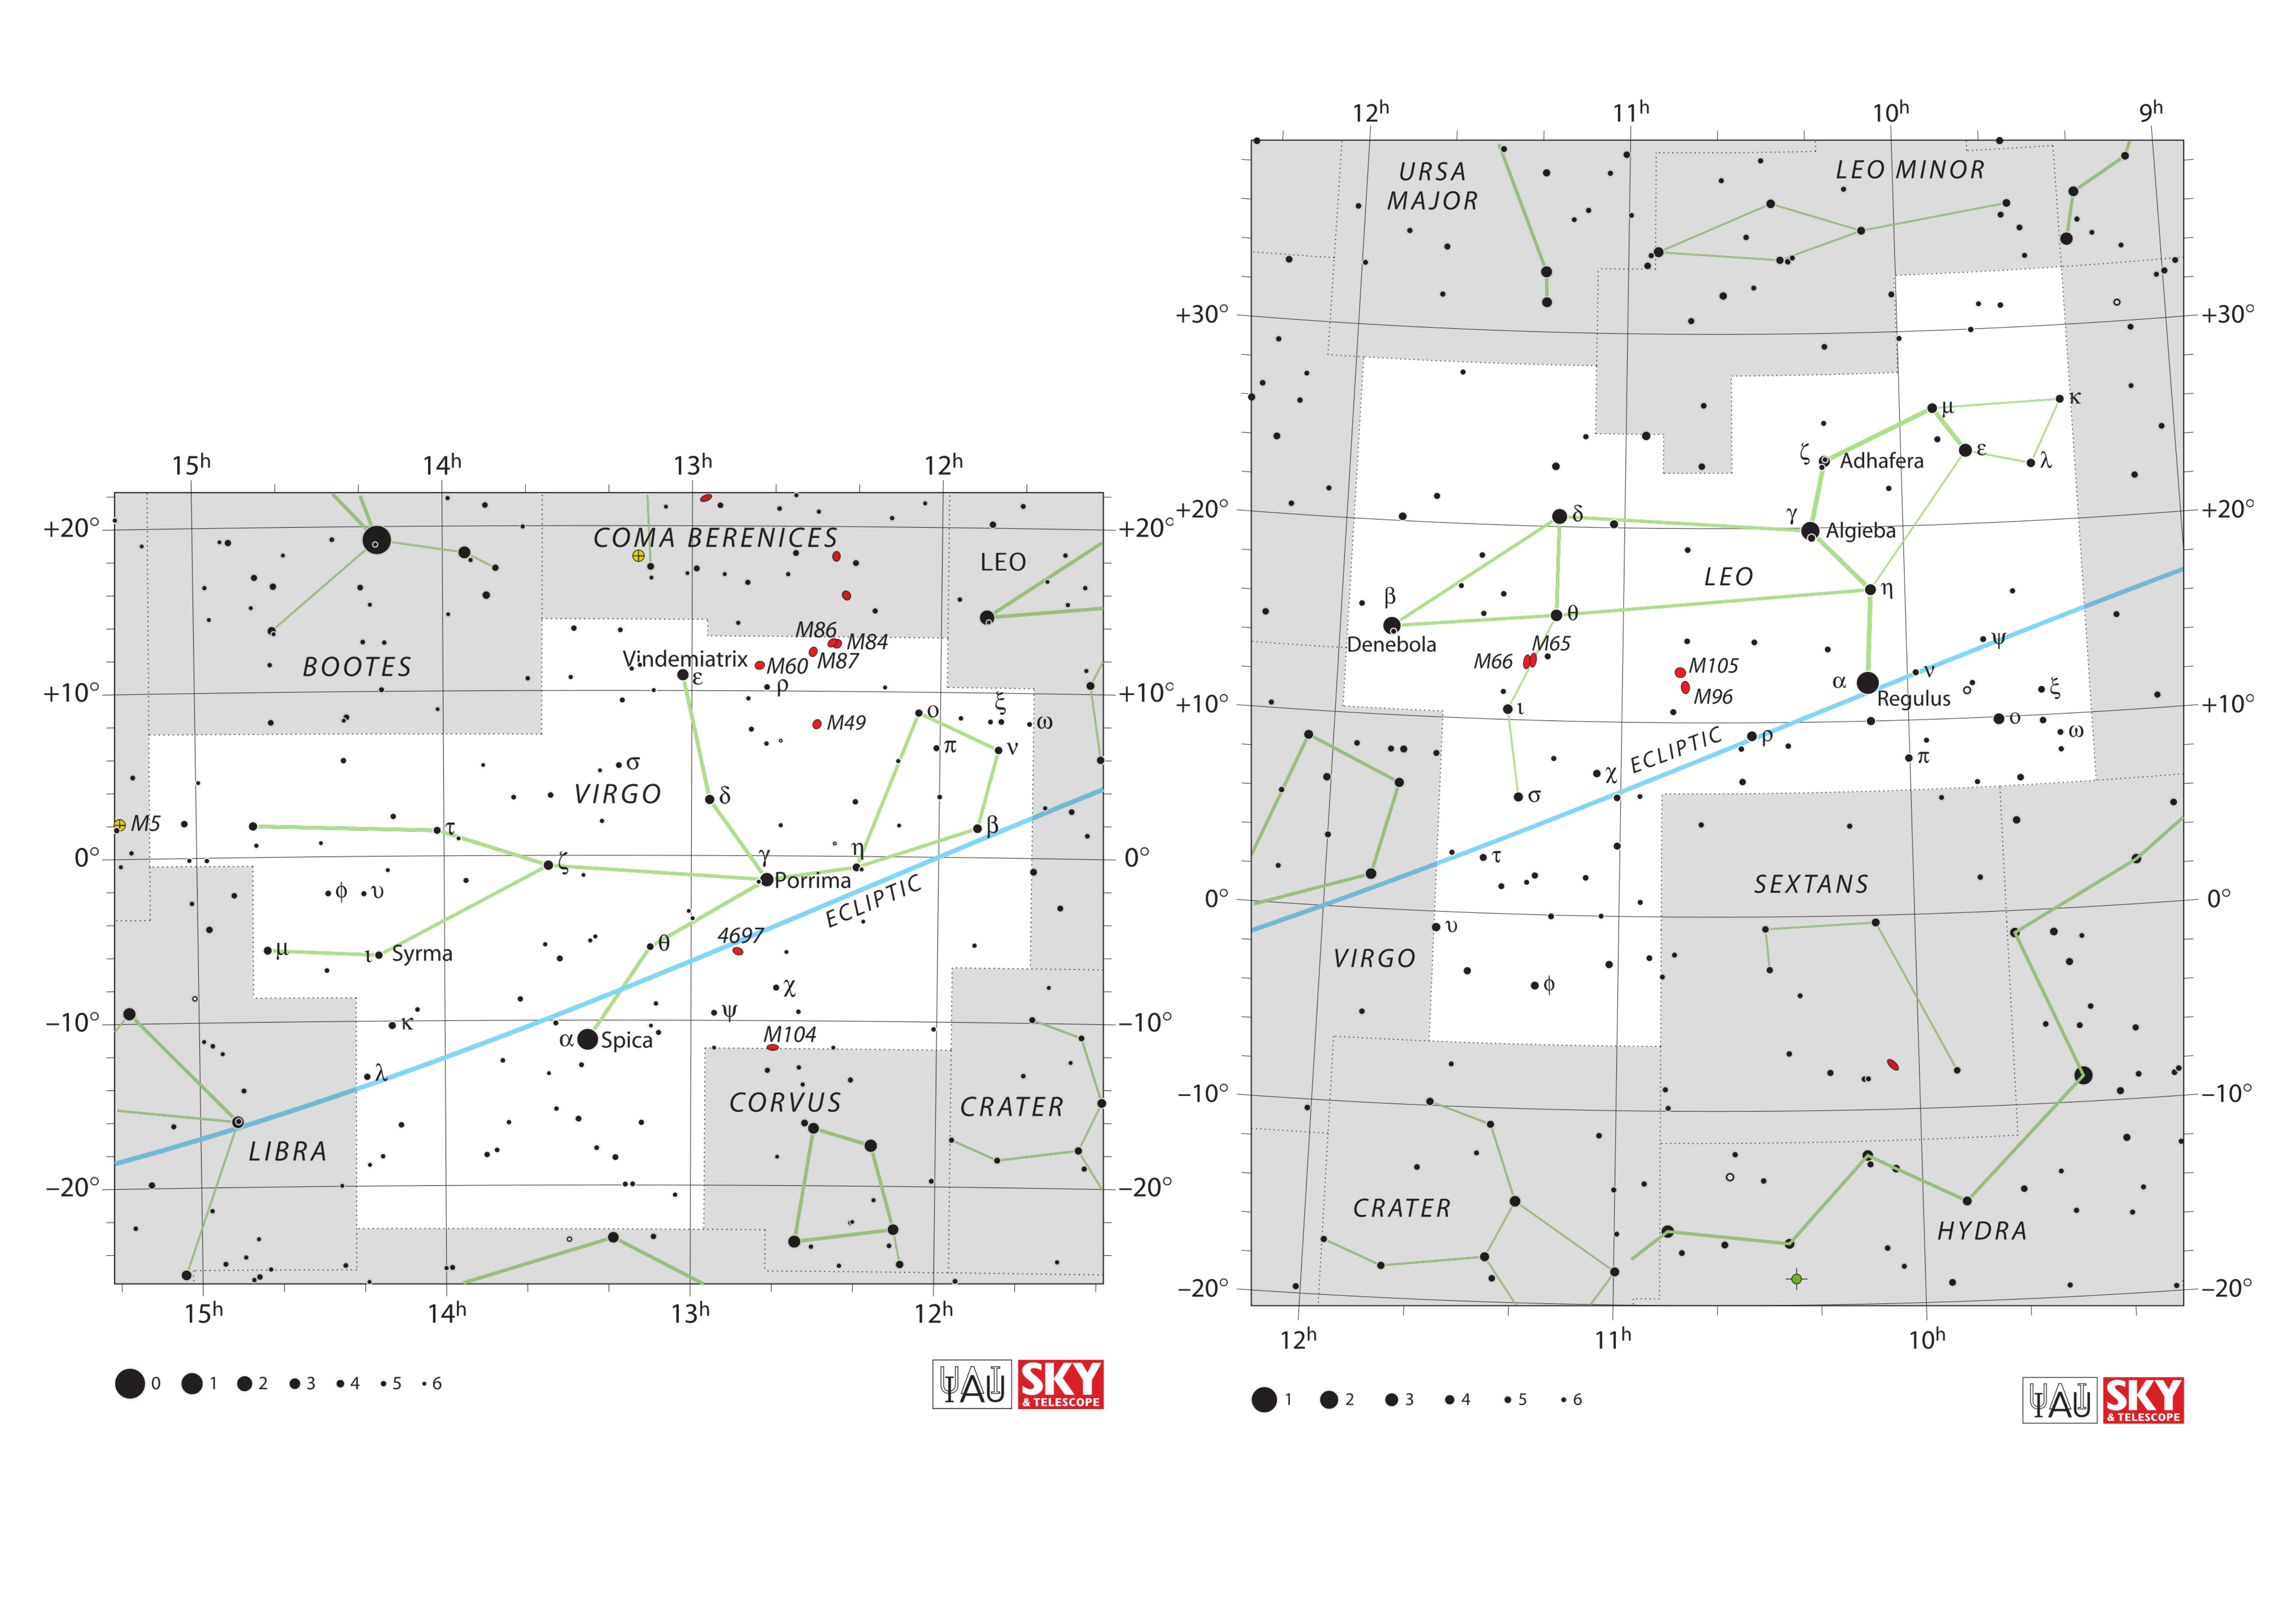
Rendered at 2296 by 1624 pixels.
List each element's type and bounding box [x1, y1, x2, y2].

picture [44, 453, 1173, 1409]
picture [1176, 99, 2254, 1424]
